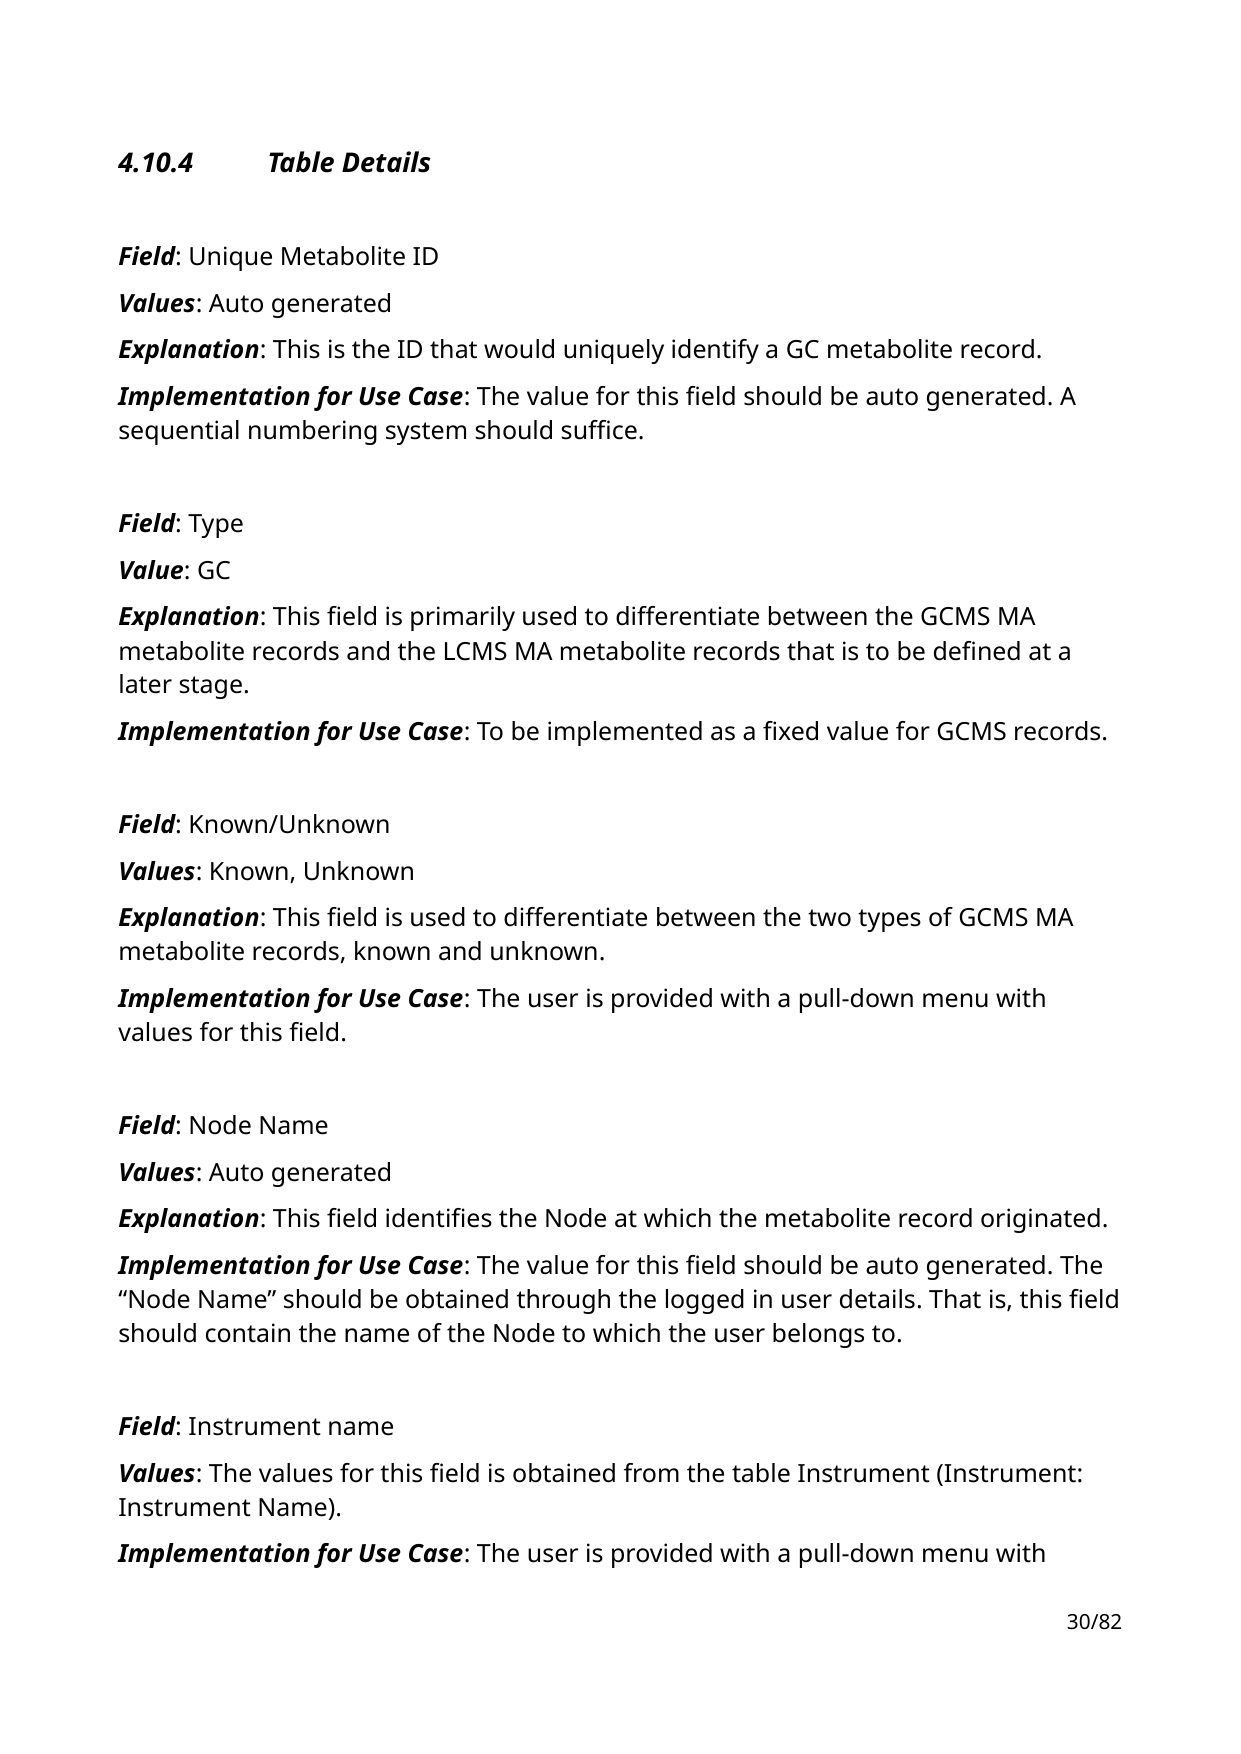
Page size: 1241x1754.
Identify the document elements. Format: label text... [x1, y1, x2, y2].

text Implementation for Use Case: The value for this field should be auto generated. The “Node Name” should be obtained through the logged in user details. That is, this field should contain the name of the Node to which the user belongs to. [118, 1247, 1122, 1350]
text Field: Unique Metabolite ID [118, 239, 1122, 273]
text Values: The values for this field is obtained from the table Instrument (Instrument: Instrument Name). [118, 1455, 1122, 1523]
text Explanation: This field is used to differentiate between the two types of GCMS MA metabolite records, known and unknown. [118, 900, 1122, 968]
text Explanation: This field identifies the Node at which the metabolite record originated. [118, 1201, 1122, 1235]
text Values: Auto generated [118, 1154, 1122, 1188]
text Explanation: This is the ID that would uniquely identify a GC metabolite record. [118, 332, 1122, 366]
text Explanation: This field is primarily used to differentiate between the GCMS MA metabolite records and the LCMS MA metabolite records that is to be defined at a later stage. [118, 599, 1122, 701]
text Implementation for Use Case: To be implemented as a fixed value for GCMS records. [118, 714, 1122, 748]
text Field: Known/Unknown [118, 807, 1122, 841]
text Values: Auto generated [118, 286, 1122, 320]
text Implementation for Use Case: The user is provided with a pull-down menu with values for this field. [118, 981, 1122, 1049]
text Implementation for Use Case: The value for this field should be auto generated. A sequential numbering system should suffice. [118, 379, 1122, 447]
text Field: Instrument name [118, 1409, 1122, 1443]
text Field: Node Name [118, 1108, 1122, 1142]
text Field: Type [118, 506, 1122, 540]
text Implementation for Use Case: The user is provided with a pull-down menu with [118, 1536, 1122, 1570]
subtitle Table Details [118, 143, 1122, 180]
text Value: GC [118, 552, 1122, 587]
text Values: Known, Unknown [118, 853, 1122, 887]
